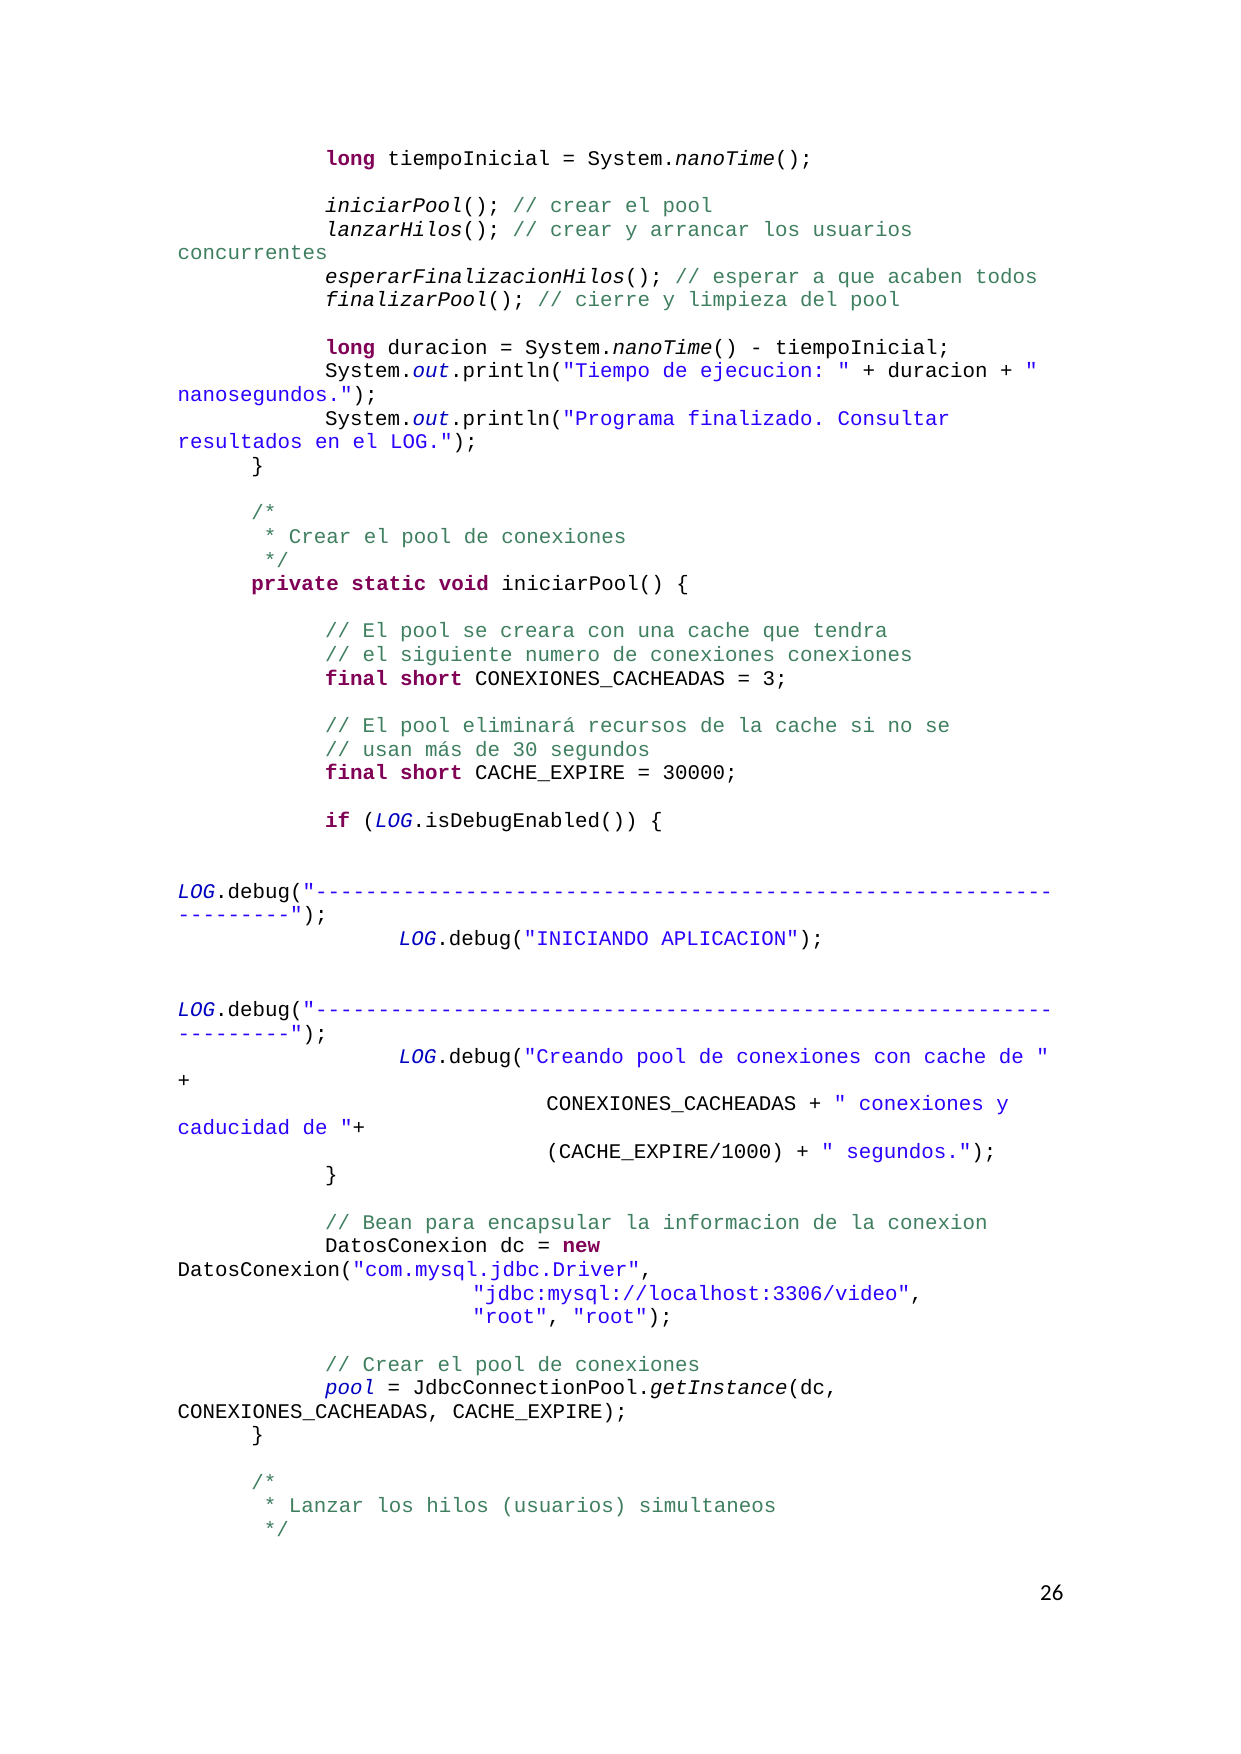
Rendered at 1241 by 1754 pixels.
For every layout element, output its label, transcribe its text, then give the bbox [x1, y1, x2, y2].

text // El pool se creara con una cache que tendra [177, 621, 1063, 644]
text esperarFinalizacionHilos(); // esperar a que acaben todos [177, 266, 1063, 289]
text */ [177, 549, 1063, 573]
text "jdbc:mysql://localhost:3306/video", [177, 1283, 1063, 1306]
text LOG.debug("--------------------------------------------------------------------"); [177, 833, 1063, 928]
text DatosConexion dc = new DatosConexion("com.mysql.jdbc.Driver", [177, 1235, 1063, 1283]
text iniciarPool(); // crear el pool [177, 195, 1063, 218]
text System.out.println("Tiempo de ejecucion: " + duracion + " nanosegundos."); [177, 360, 1063, 408]
text // usan más de 30 segundos [177, 739, 1063, 762]
text if (LOG.isDebugEnabled()) { [177, 810, 1063, 833]
text long duracion = System.nanoTime() - tiempoInicial; [177, 337, 1063, 360]
text // Crear el pool de conexiones [177, 1353, 1063, 1377]
text LOG.debug("INICIANDO APLICACION"); [177, 928, 1063, 952]
text /* [177, 1472, 1063, 1495]
text long tiempoInicial = System.nanoTime(); [177, 148, 1063, 171]
text CONEXIONES_CACHEADAS + " conexiones y caducidad de "+ [177, 1093, 1063, 1141]
text (CACHE_EXPIRE/1000) + " segundos."); [177, 1141, 1063, 1164]
text // el siguiente numero de conexiones conexiones [177, 644, 1063, 668]
text private static void iniciarPool() { [177, 573, 1063, 597]
text System.out.println("Programa finalizado. Consultar resultados en el LOG."); [177, 408, 1063, 455]
text // El pool eliminará recursos de la cache si no se [177, 715, 1063, 739]
text /* [177, 502, 1063, 526]
text } [177, 455, 1063, 479]
text * Lanzar los hilos (usuarios) simultaneos [177, 1495, 1063, 1519]
text "root", "root"); [177, 1306, 1063, 1330]
text lanzarHilos(); // crear y arrancar los usuarios concurrentes [177, 218, 1063, 266]
text // Bean para encapsular la informacion de la conexion [177, 1212, 1063, 1235]
text final short CACHE_EXPIRE = 30000; [177, 762, 1063, 786]
text */ [177, 1519, 1063, 1543]
text } [177, 1424, 1063, 1448]
text } [177, 1164, 1063, 1188]
text LOG.debug("Creando pool de conexiones con cache de " + [177, 1046, 1063, 1093]
text finalizarPool(); // cierre y limpieza del pool [177, 289, 1063, 313]
text pool = JdbcConnectionPool.getInstance(dc, CONEXIONES_CACHEADAS, CACHE_EXPIRE); [177, 1377, 1063, 1424]
text LOG.debug("--------------------------------------------------------------------"); [177, 952, 1063, 1046]
text * Crear el pool de conexiones [177, 526, 1063, 549]
text final short CONEXIONES_CACHEADAS = 3; [177, 668, 1063, 691]
